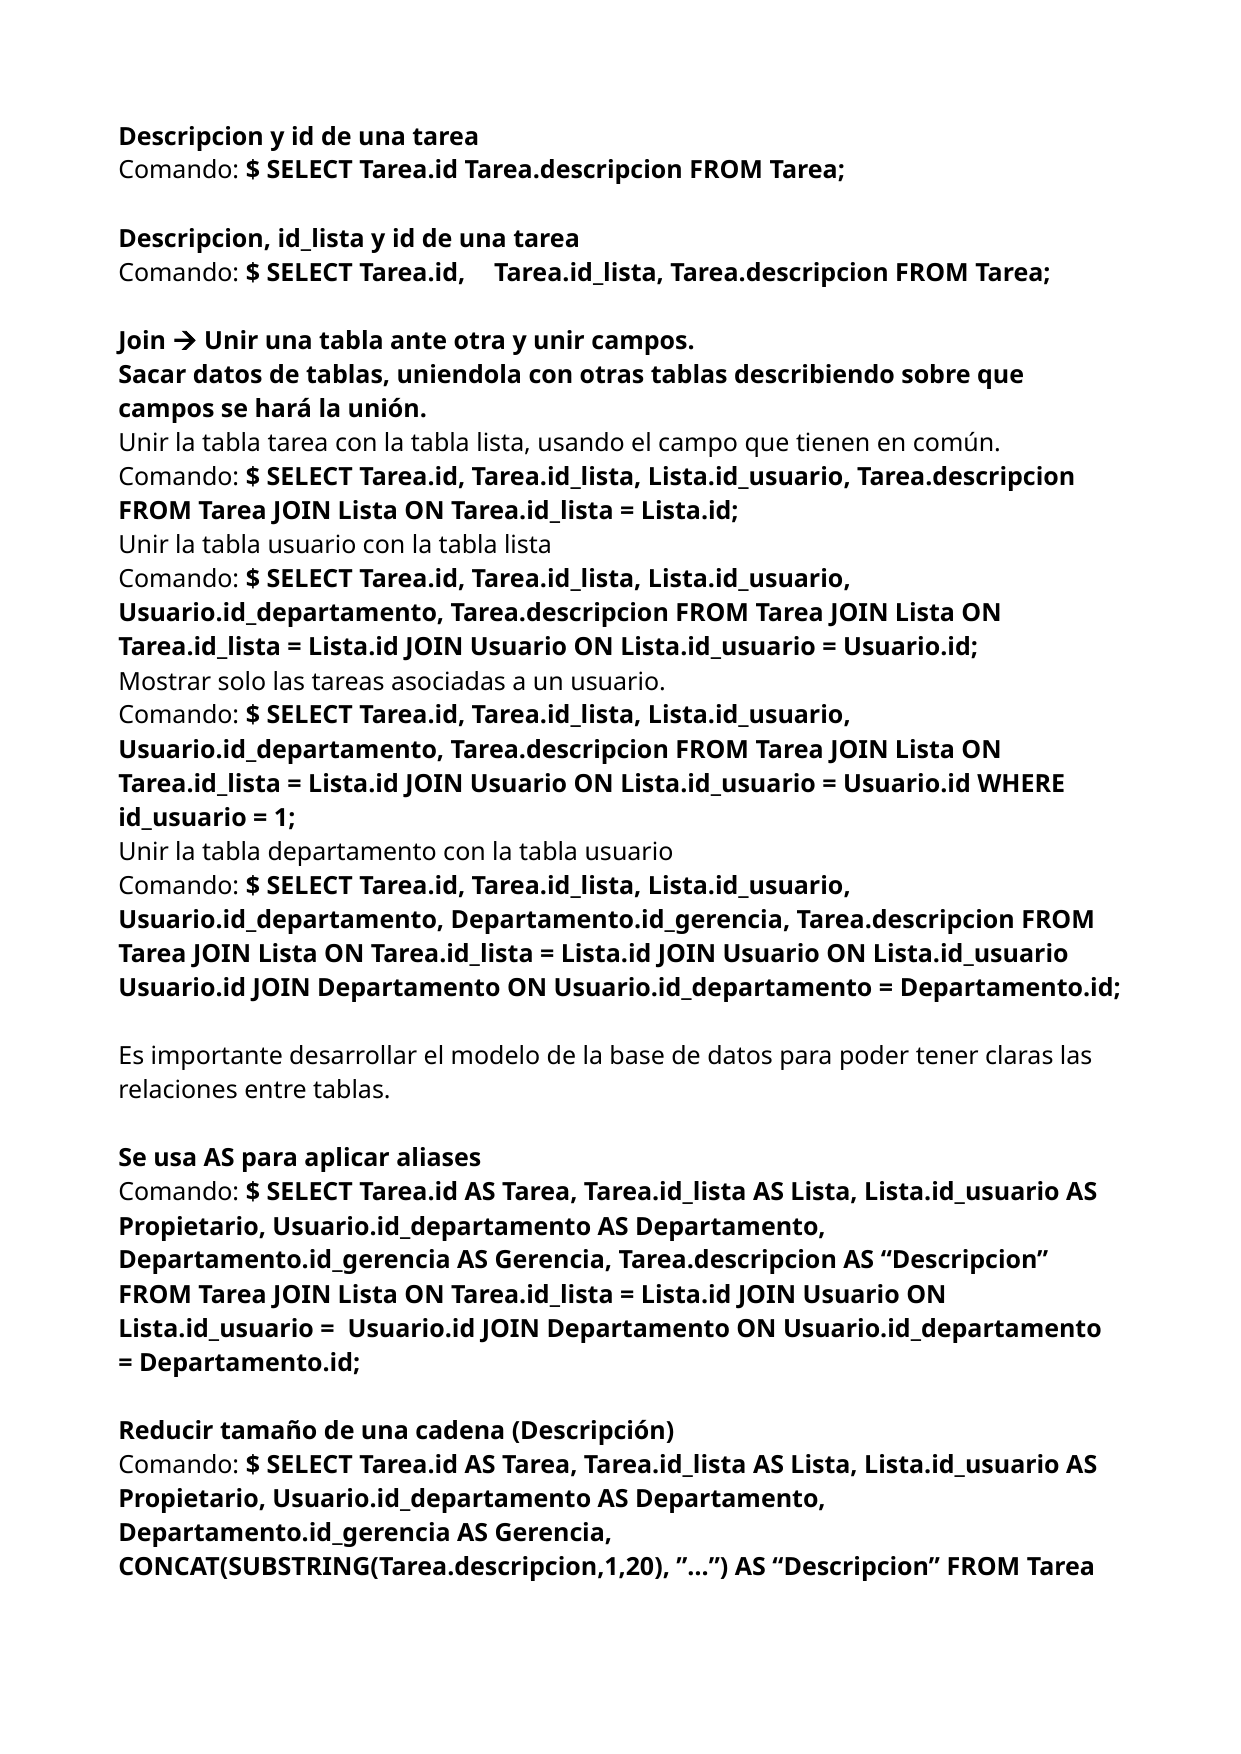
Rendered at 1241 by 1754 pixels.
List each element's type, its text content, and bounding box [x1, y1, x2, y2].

text Descripcion y id de una tarea [118, 118, 1122, 152]
text Descripcion, id_lista y id de una tarea [118, 220, 1122, 254]
text Unir la tabla departamento con la tabla usuario Comando: $ SELECT Tarea.id, Tarea.id_lista, Lista.id_usuario, Usuario.id_departamento, Departamento.id_gerencia, Tarea.descripcion FROM Tarea JOIN Lista ON Tarea.id_lista = Lista.id JOIN Usuario ON Lista.id_usuario Usuario.id JOIN Departamento ON Usuario.id_departamento = Departamento.id; [118, 833, 1122, 1004]
text Es importante desarrollar el modelo de la base de datos para poder tener claras las relaciones entre tablas. [118, 1038, 1122, 1106]
text Se usa AS para aplicar aliases Comando: $ SELECT Tarea.id AS Tarea, Tarea.id_lista AS Lista, Lista.id_usuario AS Propietario, Usuario.id_departamento AS Departamento, Departamento.id_gerencia AS Gerencia, Tarea.descripcion AS “Descripcion” FROM Tarea JOIN Lista ON Tarea.id_lista = Lista.id JOIN Usuario ON Lista.id_usuario = Usuario.id JOIN Departamento ON Usuario.id_departamento = Departamento.id; [118, 1140, 1122, 1378]
text Mostrar solo las tareas asociadas a un usuario. Comando: $ SELECT Tarea.id, Tarea.id_lista, Lista.id_usuario, Usuario.id_departamento, Tarea.descripcion FROM Tarea JOIN Lista ON Tarea.id_lista = Lista.id JOIN Usuario ON Lista.id_usuario = Usuario.id WHERE id_usuario = 1; [118, 663, 1122, 833]
text Join  Unir una tabla ante otra y unir campos. [118, 322, 1122, 357]
text Unir la tabla usuario con la tabla lista [118, 527, 1122, 561]
text Reducir tamaño de una cadena (Descripción) [118, 1412, 1122, 1447]
text Comando: $ SELECT Tarea.id Tarea.descripcion FROM Tarea; [118, 152, 1122, 186]
text Sacar datos de tablas, uniendola con otras tablas describiendo sobre que campos se hará la unión. Unir la tabla tarea con la tabla lista, usando el campo que tienen en común. Comando: $ SELECT Tarea.id, Tarea.id_lista, Lista.id_usuario, Tarea.descripcion FROM Tarea JOIN Lista ON Tarea.id_lista = Lista.id; [118, 357, 1122, 527]
text Comando: $ SELECT Tarea.id AS Tarea, Tarea.id_lista AS Lista, Lista.id_usuario AS Propietario, Usuario.id_departamento AS Departamento, Departamento.id_gerencia AS Gerencia, CONCAT(SUBSTRING(Tarea.descripcion,1,20), ”…”) AS “Descripcion” FROM Tarea [118, 1447, 1122, 1583]
text Comando: $ SELECT Tarea.id, Tarea.id_lista, Lista.id_usuario, Usuario.id_departamento, Tarea.descripcion FROM Tarea JOIN Lista ON Tarea.id_lista = Lista.id JOIN Usuario ON Lista.id_usuario = Usuario.id; [118, 561, 1122, 663]
text Comando: $ SELECT Tarea.id, Tarea.id_lista, Tarea.descripcion FROM Tarea; [118, 254, 1122, 288]
